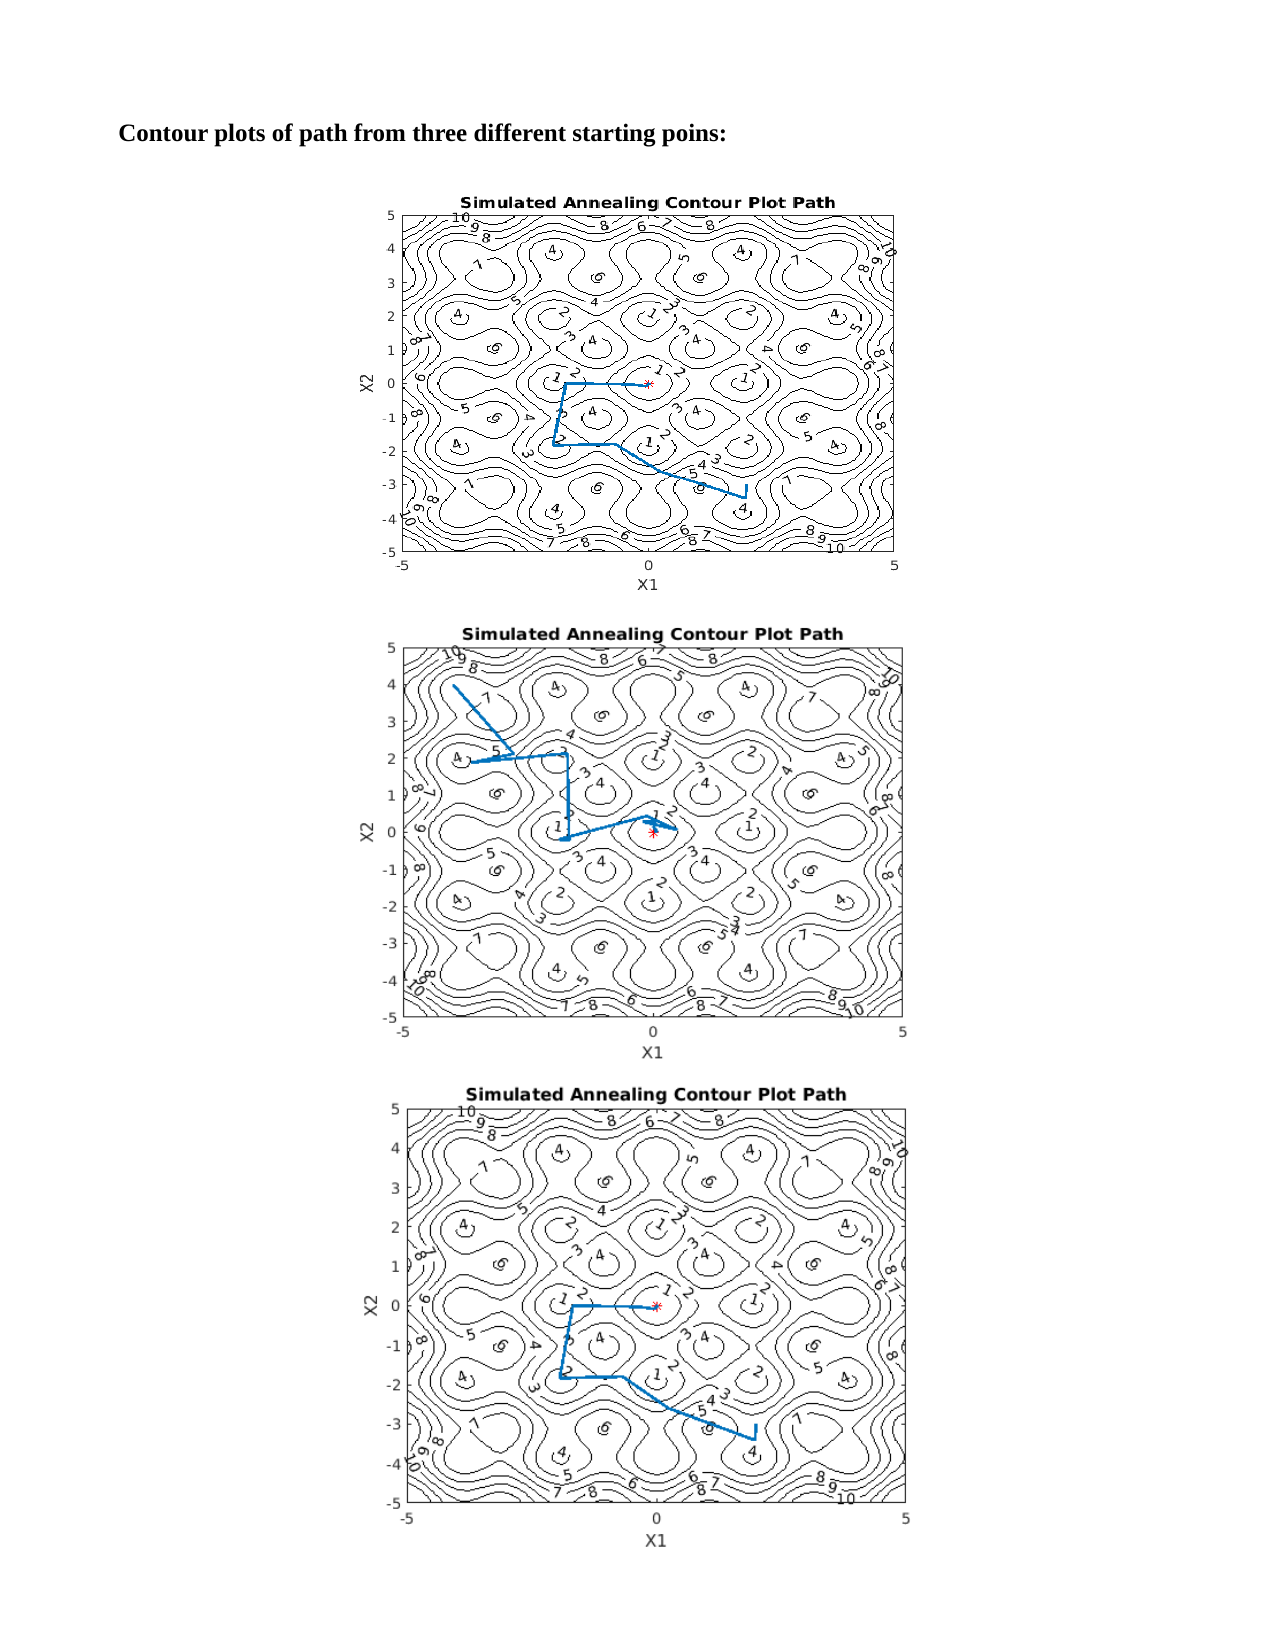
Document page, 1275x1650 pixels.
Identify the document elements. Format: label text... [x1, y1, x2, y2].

picture [323, 1073, 967, 1556]
picture [319, 614, 964, 1067]
text Contour plots of path from three different starting poins: [118, 118, 1157, 147]
picture [320, 184, 955, 597]
